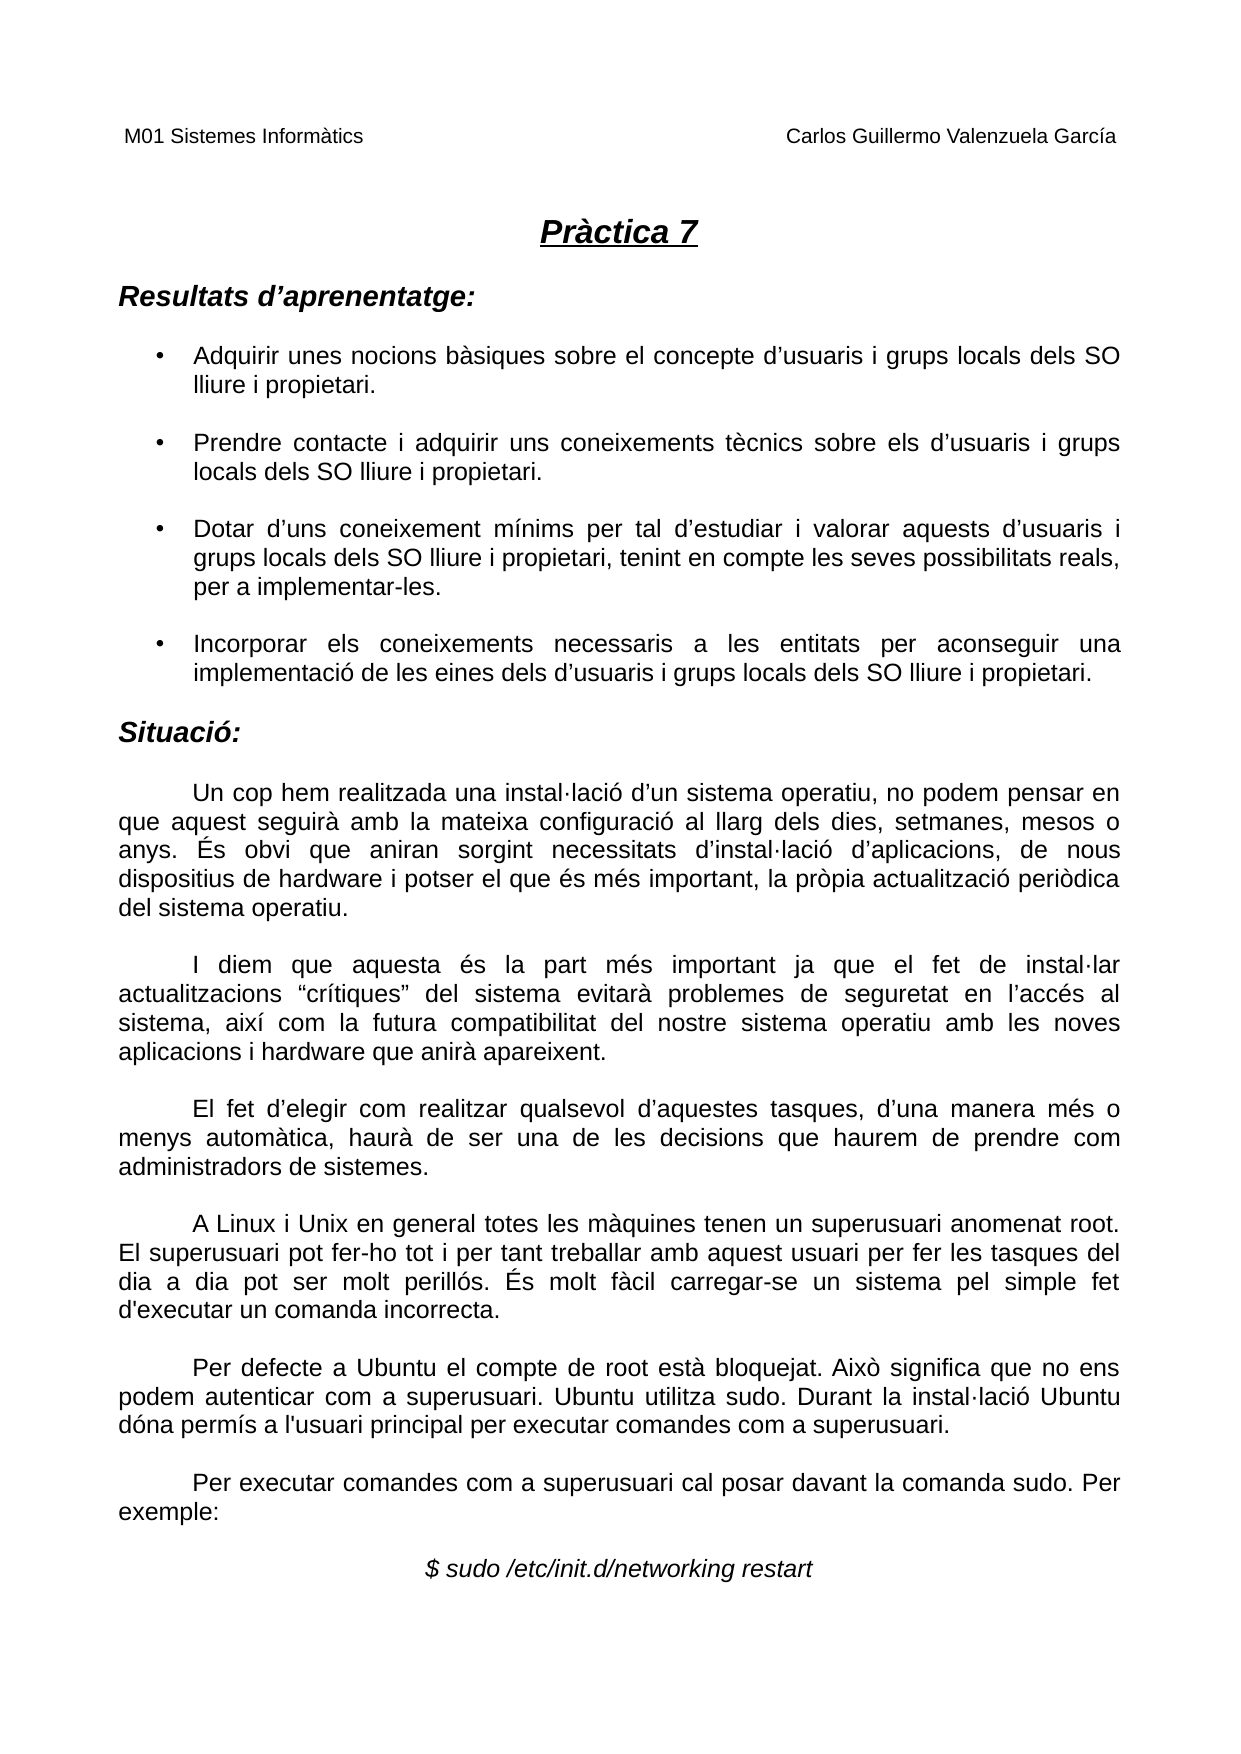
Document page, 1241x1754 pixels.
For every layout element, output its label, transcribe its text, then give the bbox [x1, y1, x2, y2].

text Un cop hem realitzada una instal·lació d’un sistema operatiu, no podem pensar en que aquest seguirà amb la mateixa configuració al llarg dels dies, setmanes, mesos o anys. És obvi que aniran sorgint necessitats d’instal·lació d’aplicacions, de nous dispositius de hardware i potser el que és més important, la pròpia actualització periòdica del sistema operatiu. [118, 778, 1122, 921]
text Situació: [118, 715, 1122, 749]
list Incorporar els coneixements necessaris a les entitats per aconseguir una implementació de les eines dels d’usuaris i grups locals dels SO lliure i propietari. [156, 629, 1122, 687]
list Prendre contacte i adquirir uns coneixements tècnics sobre els d’usuaris i grups locals dels SO lliure i propietari. [156, 428, 1122, 485]
text El fet d’elegir com realitzar qualsevol d’aquestes tasques, d’una manera més o menys automàtica, haurà de ser una de les decisions que haurem de prendre com administradors de sistemes. [118, 1094, 1122, 1180]
text A Linux i Unix en general totes les màquines tenen un superusuari anomenat root. El superusuari pot fer-ho tot i per tant treballar amb aquest usuari per fer les tasques del dia a dia pot ser molt perillós. És molt fàcil carregar-se un sistema pel simple fet d'executar un comanda incorrecta. [118, 1209, 1122, 1324]
text Per defecte a Ubuntu el compte de root està bloquejat. Això significa que no ens podem autenticar com a superusuari. Ubuntu utilitza sudo. Durant la instal·lació Ubuntu dóna permís a l'usuari principal per executar comandes com a superusuari. [118, 1353, 1122, 1439]
text Per executar comandes com a superusuari cal posar davant la comanda sudo. Per exemple: [118, 1468, 1122, 1525]
text I diem que aquesta és la part més important ja que el fet de instal·lar actualitzacions “crítiques” del sistema evitarà problemes de seguretat en l’accés al sistema, així com la futura compatibilitat del nostre sistema operatiu amb les noves aplicacions i hardware que anirà apareixent. [118, 950, 1122, 1065]
text Pràctica 7 [118, 212, 1122, 250]
list Dotar d’uns coneixement mínims per tal d’estudiar i valorar aquests d’usuaris i grups locals dels SO lliure i propietari, tenint en compte les seves possibilitats reals, per a implementar-les. [156, 514, 1122, 600]
list Adquirir unes nocions bàsiques sobre el concepte d’usuaris i grups locals dels SO lliure i propietari. [156, 341, 1122, 399]
text Resultats d’aprenentatge: [118, 279, 1122, 312]
text $ sudo /etc/init.d/networking restart [118, 1554, 1122, 1583]
